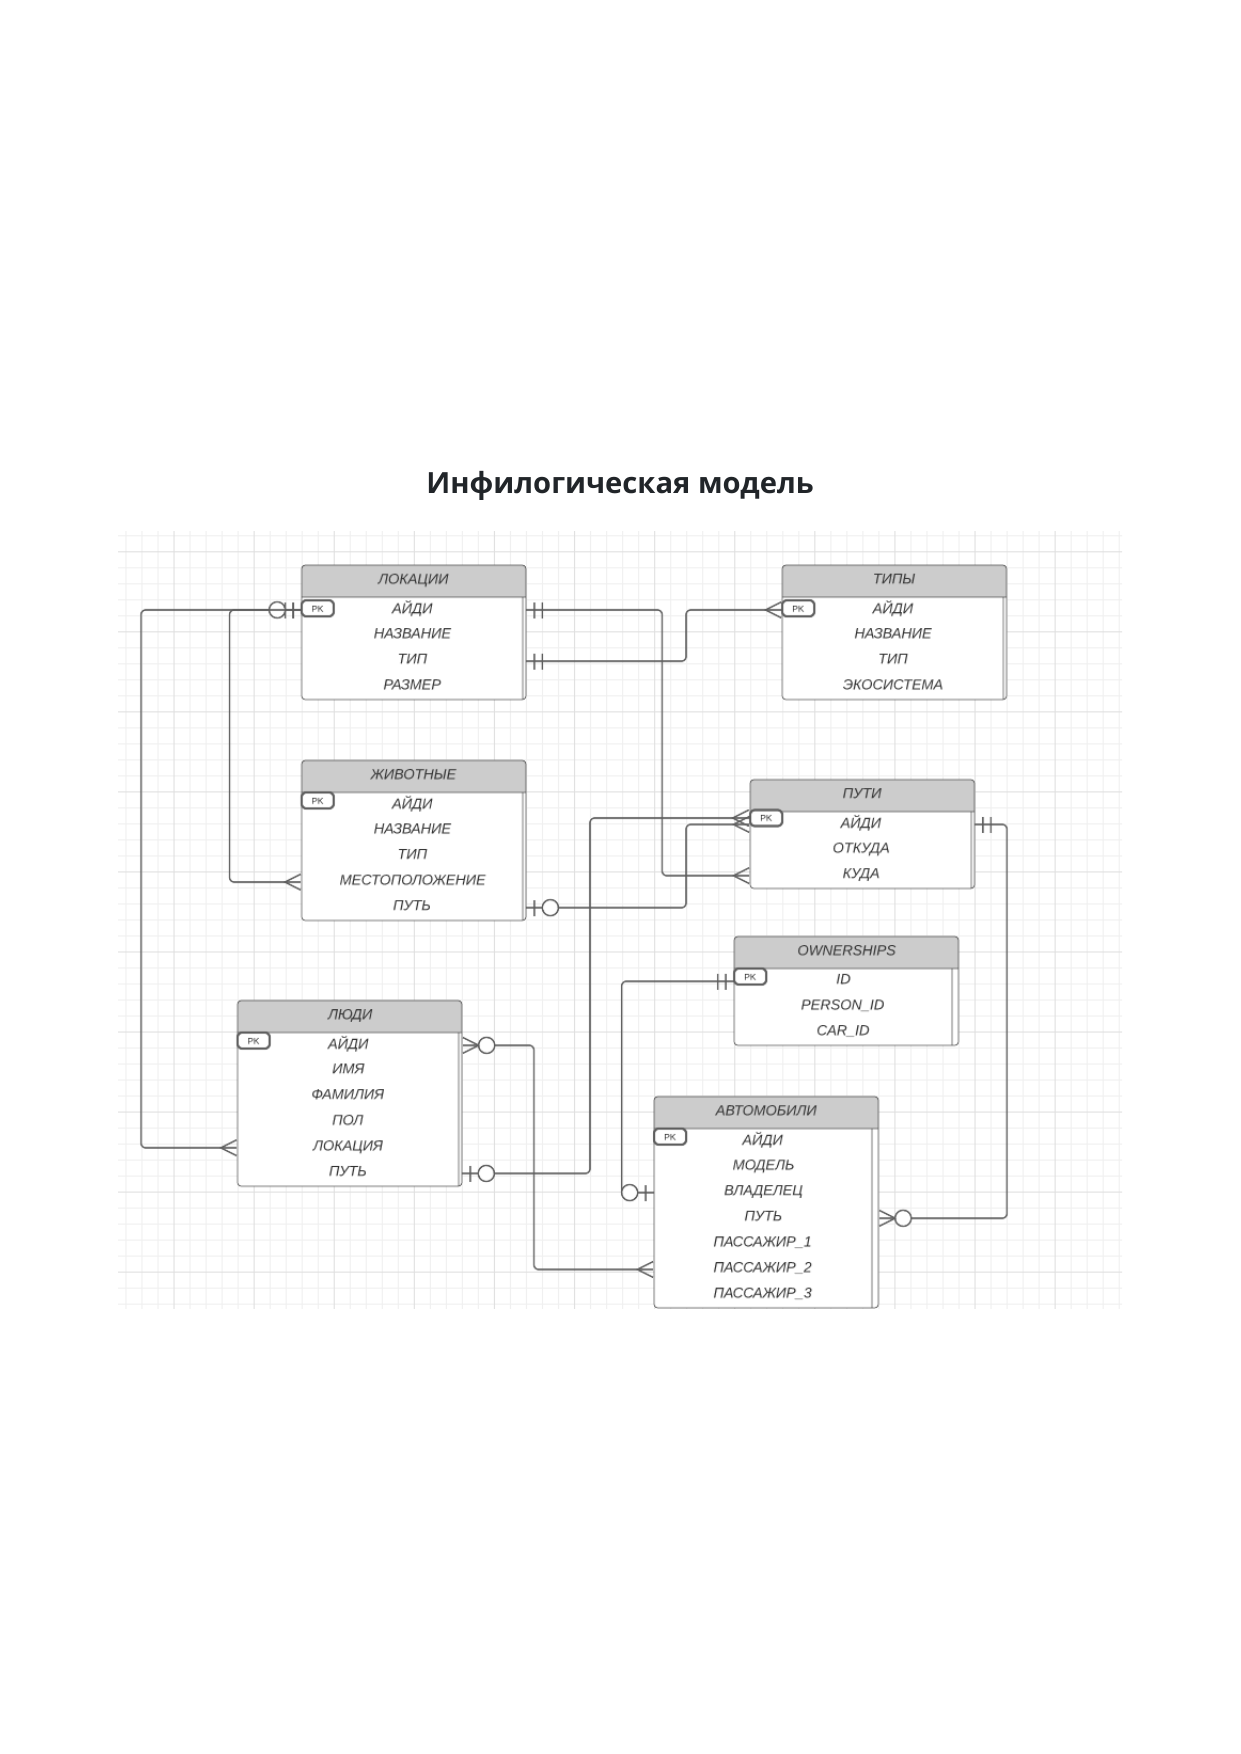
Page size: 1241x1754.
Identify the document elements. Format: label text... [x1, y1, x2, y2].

picture [118, 531, 1123, 1309]
text Инфилогическая модель [118, 462, 1122, 502]
